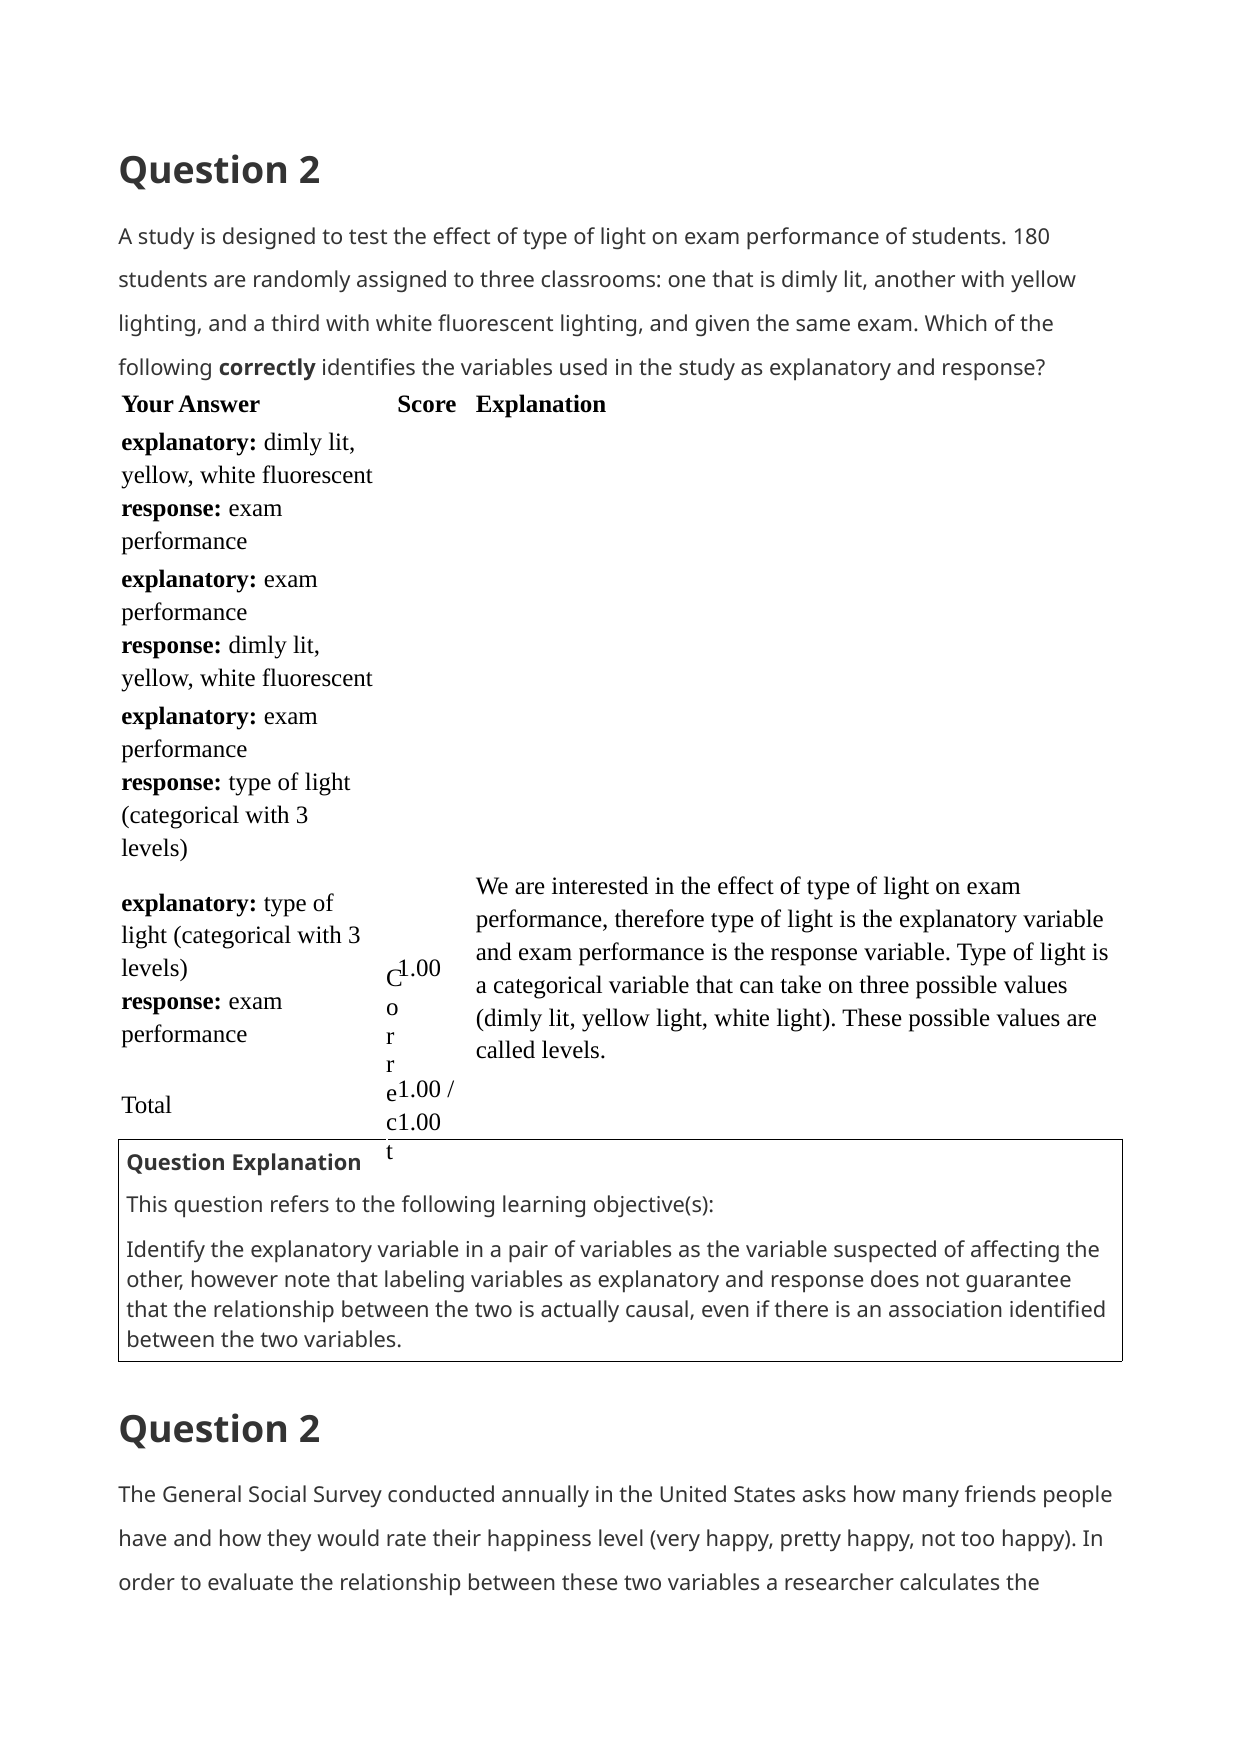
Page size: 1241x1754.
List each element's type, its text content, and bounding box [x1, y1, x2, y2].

table_cell We are interested in the effect of type of light on exam performance, therefore type of light is the explanatory variable and exam performance is the response variable. Type of light is a categorical variable that can take on three possible values (dimly lit, yellow light, white light). These possible values are called levels. [473, 864, 1122, 1067]
table_cell explanatory: exam performance response: type of light (categorical with 3 levels) [118, 695, 383, 864]
table_cell [394, 695, 473, 864]
subtitle Question 2 [118, 143, 1122, 194]
text The General Social Survey conducted annually in the United States asks how many friends people have and how they would rate their happiness level (very happy, pretty happy, not too happy). In order to evaluate the relationship between these two variables a researcher calculates the [118, 1465, 1122, 1597]
text Question Explanation [119, 1140, 1122, 1176]
table_cell [473, 695, 1122, 864]
table_cell [394, 420, 473, 557]
table_header Explanation [473, 382, 1122, 420]
table_cell [383, 420, 394, 557]
table_header Score [394, 382, 473, 420]
table_cell [383, 695, 394, 864]
table_cell 1.00 / 1.00 [394, 1067, 473, 1138]
table_cell Total [118, 1067, 383, 1138]
table_cell [388, 1067, 394, 1090]
table_cell explanatory: type of light (categorical with 3 levels) response: exam performance [118, 864, 383, 1067]
table_cell [473, 558, 1122, 694]
table_cell [394, 558, 473, 694]
table_cell [388, 1100, 394, 1120]
table_cell explanatory: dimly lit, yellow, white fluorescent response: exam performance [118, 420, 383, 557]
table_header [383, 382, 394, 420]
text A study is designed to test the effect of type of light on exam performance of students. 180 students are randomly assigned to three classrooms: one that is dimly lit, another with yellow lighting, and a third with white fluorescent lighting, and given the same exam. Which of the following correctly identifies the variables used in the study as explanatory and response? [118, 207, 1122, 382]
table_cell explanatory: exam performance response: dimly lit, yellow, white fluorescent [118, 558, 383, 694]
table_cell [383, 558, 394, 694]
table_cell [383, 864, 394, 1071]
table_cell [473, 1067, 1122, 1138]
subtitle Question 2 [118, 1402, 1122, 1453]
table_cell [388, 1129, 394, 1138]
table_header Your Answer [118, 382, 383, 420]
table_cell [390, 971, 394, 985]
table_cell 1.00 [394, 864, 473, 1067]
table_cell [389, 1119, 394, 1129]
table_cell [473, 420, 1122, 557]
text Identify the explanatory variable in a pair of variables as the variable suspected of affecting the other, however note that labeling variables as explanatory and response does not guarantee that the relationship between the two is actually causal, even if there is an association identified between the two variables. [119, 1226, 1122, 1361]
text This question refers to the following learning objective(s): [119, 1181, 1122, 1218]
